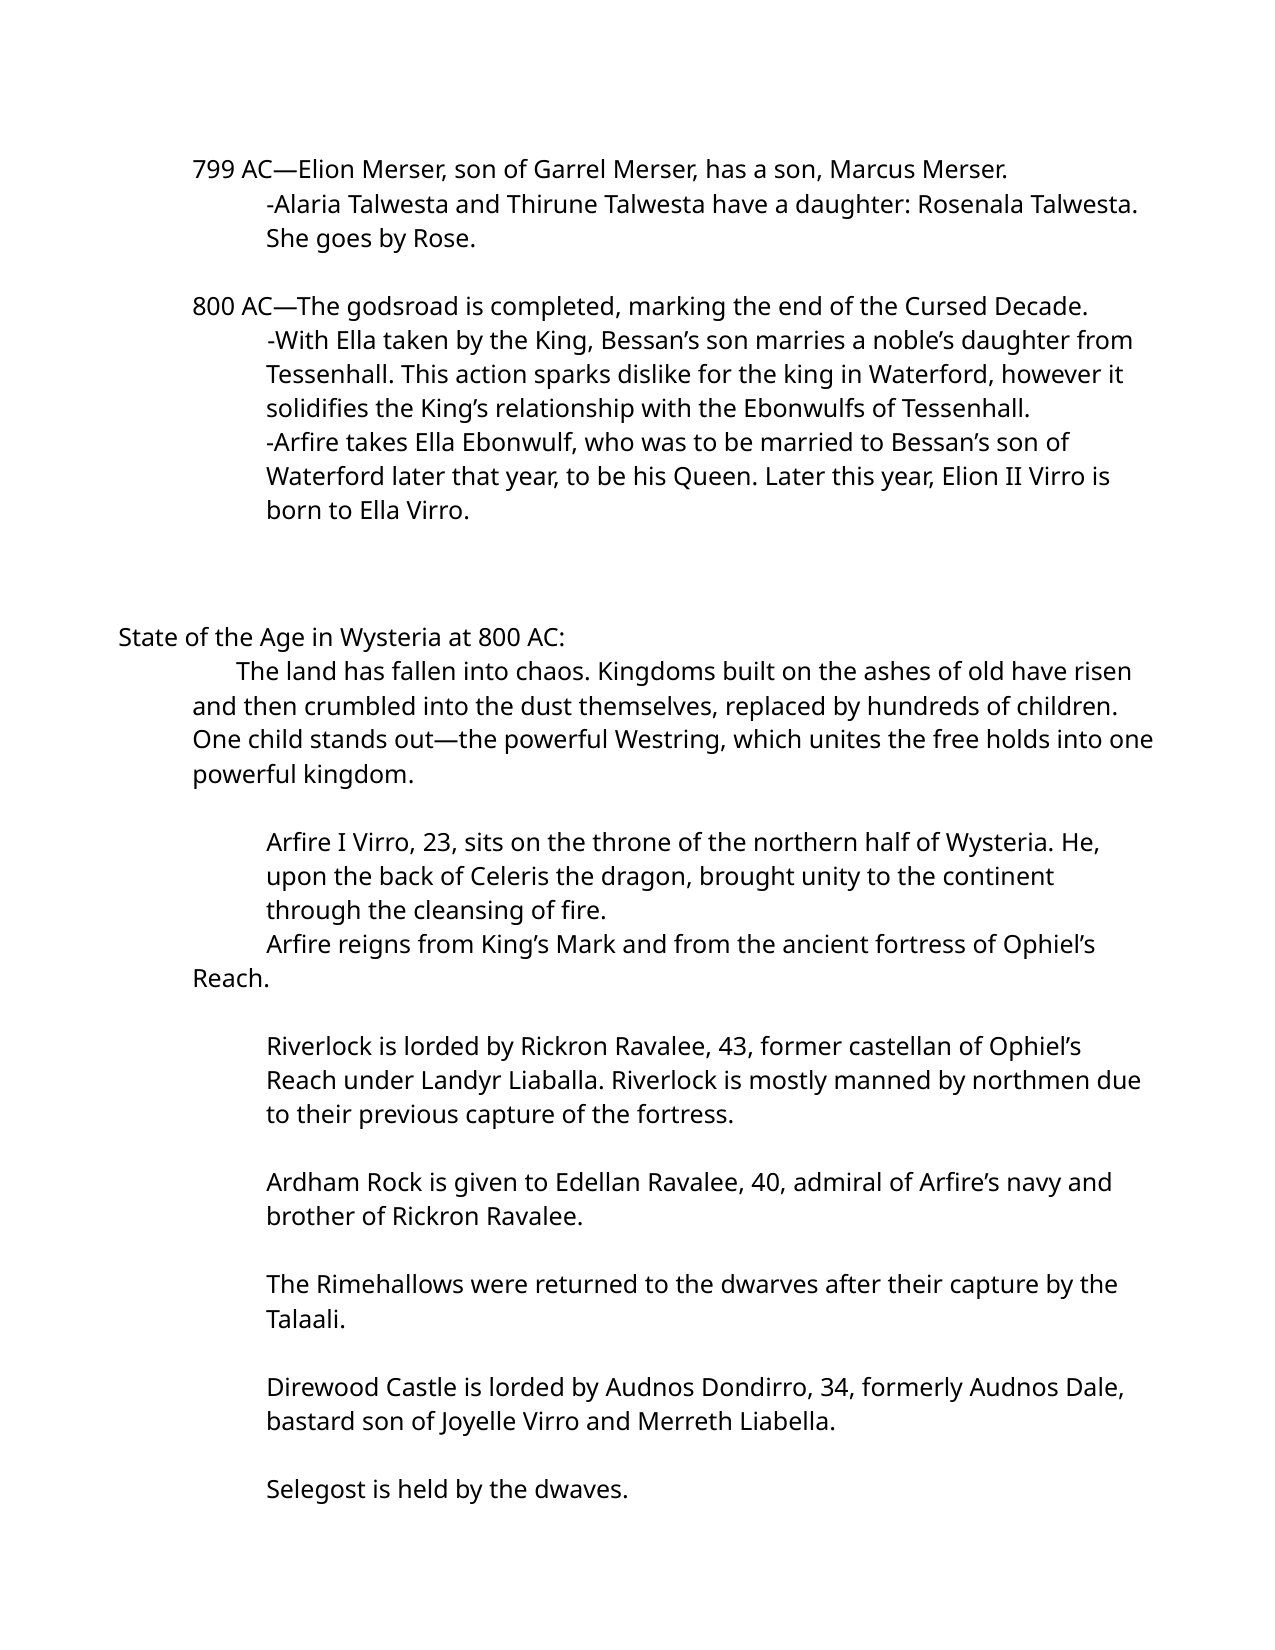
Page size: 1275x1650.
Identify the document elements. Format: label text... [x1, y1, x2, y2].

text -Arfire takes Ella Ebonwulf, who was to be married to Bessan’s son of Waterford later that year, to be his Queen. Later this year, Elion II Virro is born to Ella Virro. [266, 425, 1157, 527]
text -With Ella taken by the King, Bessan’s son marries a noble’s daughter from Tessenhall. This action sparks dislike for the king in Waterford, however it solidifies the King’s relationship with the Ebonwulfs of Tessenhall. [266, 322, 1157, 425]
text The Rimehallows were returned to the dwarves after their capture by the Talaali. [266, 1267, 1157, 1335]
text 800 AC—The godsroad is completed, marking the end of the Cursed Decade. [192, 288, 1157, 322]
text Direwood Castle is lorded by Audnos Dondirro, 34, formerly Audnos Dale, bastard son of Joyelle Virro and Merreth Liabella. [266, 1369, 1157, 1437]
text Arfire reigns from King’s Mark and from the ancient fortress of Ophiel’s Reach. [192, 927, 1157, 995]
text Riverlock is lorded by Rickron Ravalee, 43, former castellan of Ophiel’s Reach under Landyr Liaballa. Riverlock is mostly manned by northmen due to their previous capture of the fortress. [266, 1029, 1157, 1131]
text 799 AC—Elion Merser, son of Garrel Merser, has a son, Marcus Merser. [192, 152, 1157, 186]
text Arfire I Virro, 23, sits on the throne of the northern half of Wysteria. He, upon the back of Celeris the dragon, brought unity to the continent through the cleansing of fire. [266, 824, 1157, 927]
text Selegost is held by the dwaves. [266, 1472, 1157, 1506]
text The land has fallen into chaos. Kingdoms built on the ashes of old have risen and then crumbled into the dust themselves, replaced by hundreds of children. One child stands out—the powerful Westring, which unites the free holds into one powerful kingdom. [192, 654, 1157, 790]
subtitle State of the Age in Wysteria at 800 AC: [118, 620, 1157, 654]
text -Alaria Talwesta and Thirune Talwesta have a daughter: Rosenala Talwesta. She goes by Rose. [266, 186, 1157, 254]
text Ardham Rock is given to Edellan Ravalee, 40, admiral of Arfire’s navy and brother of Rickron Ravalee. [266, 1165, 1157, 1233]
